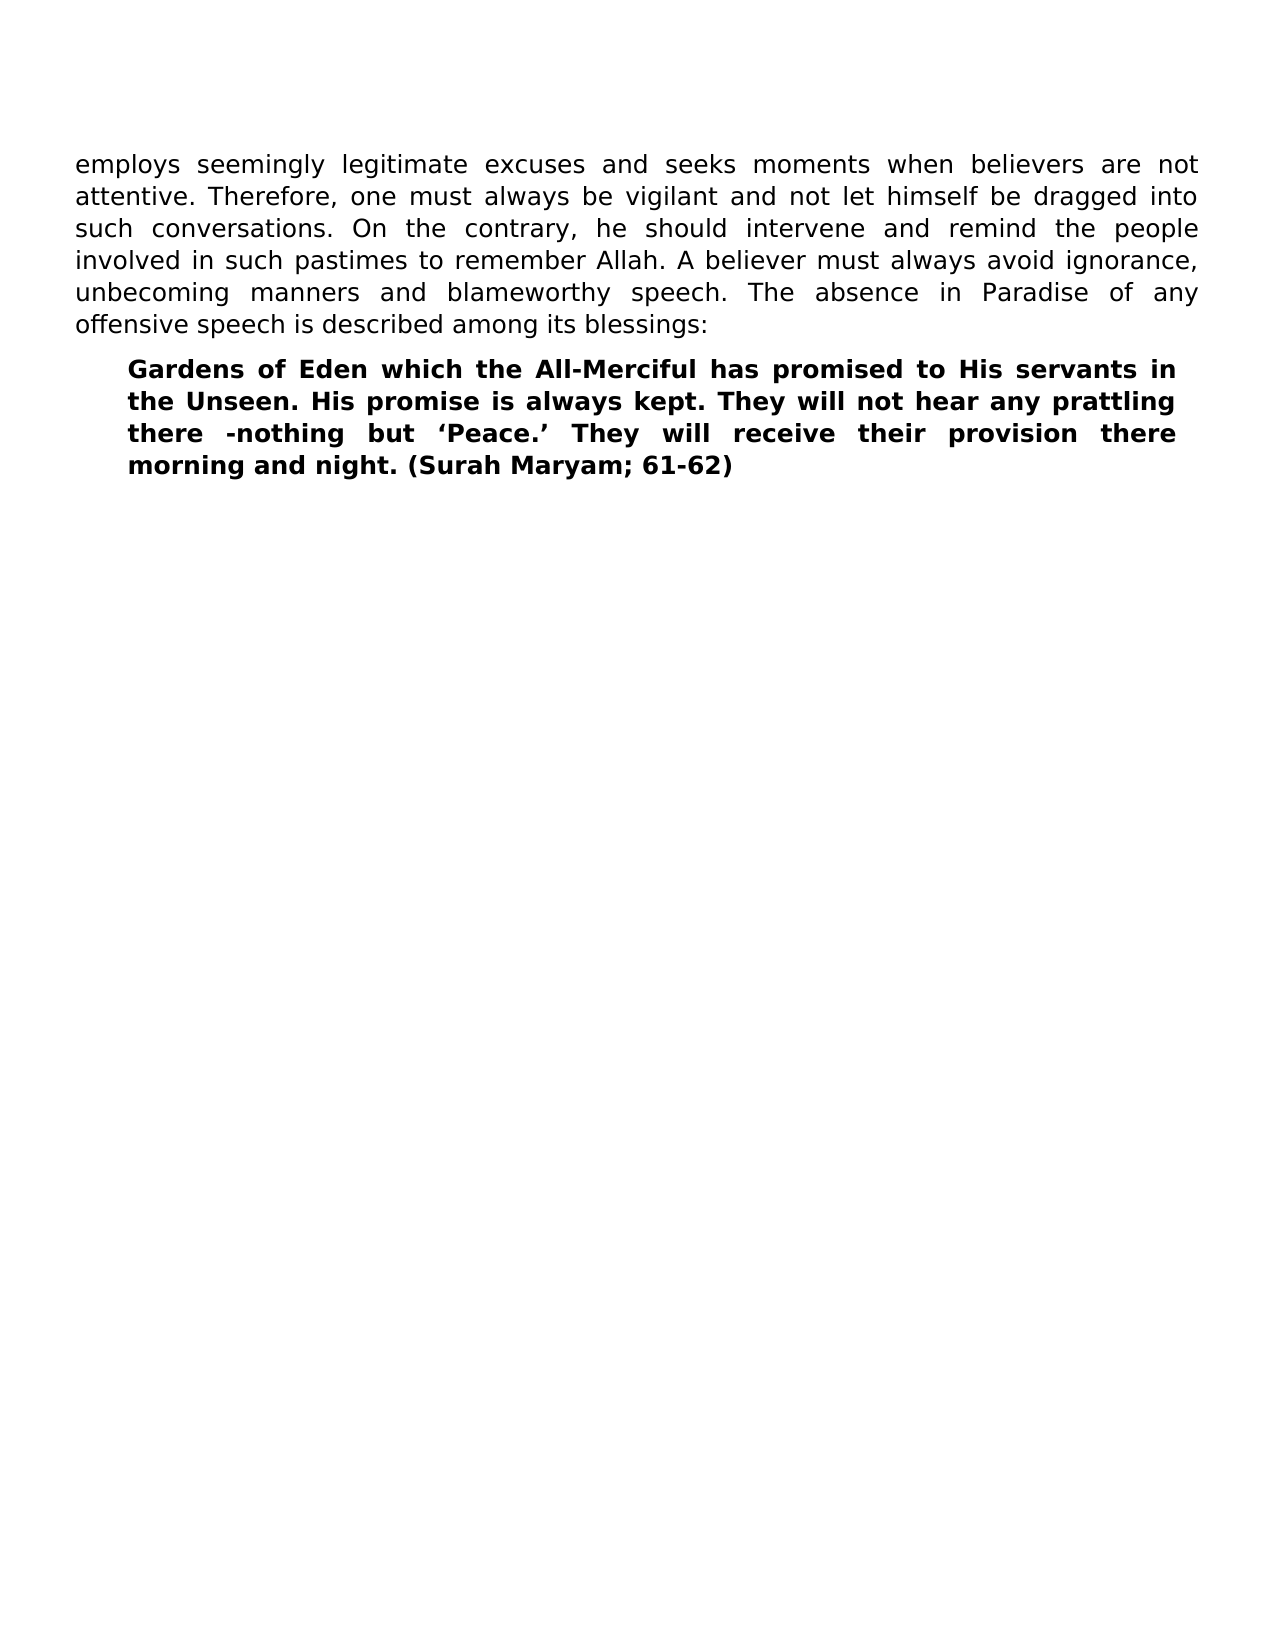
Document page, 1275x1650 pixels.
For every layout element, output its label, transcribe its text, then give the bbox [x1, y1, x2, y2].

text employs seemingly legitimate excuses and seeks moments when believers are not attentive. Therefore, one must always be vigilant and not let himself be dragged into such conversations. On the contrary, he should intervene and remind the people involved in such pastimes to remember Allah. A believer must always avoid ignorance, unbecoming manners and blameworthy speech. The absence in Paradise of any offensive speech is described among its blessings: [75, 150, 1200, 339]
text Gardens of Eden which the All-Merciful has promised to His servants in the Unseen. His promise is always kept. They will not hear any prattling there -nothing but ‘Peace.’ They will receive their provision there morning and night. (Surah Maryam; 61-62) [127, 355, 1177, 480]
